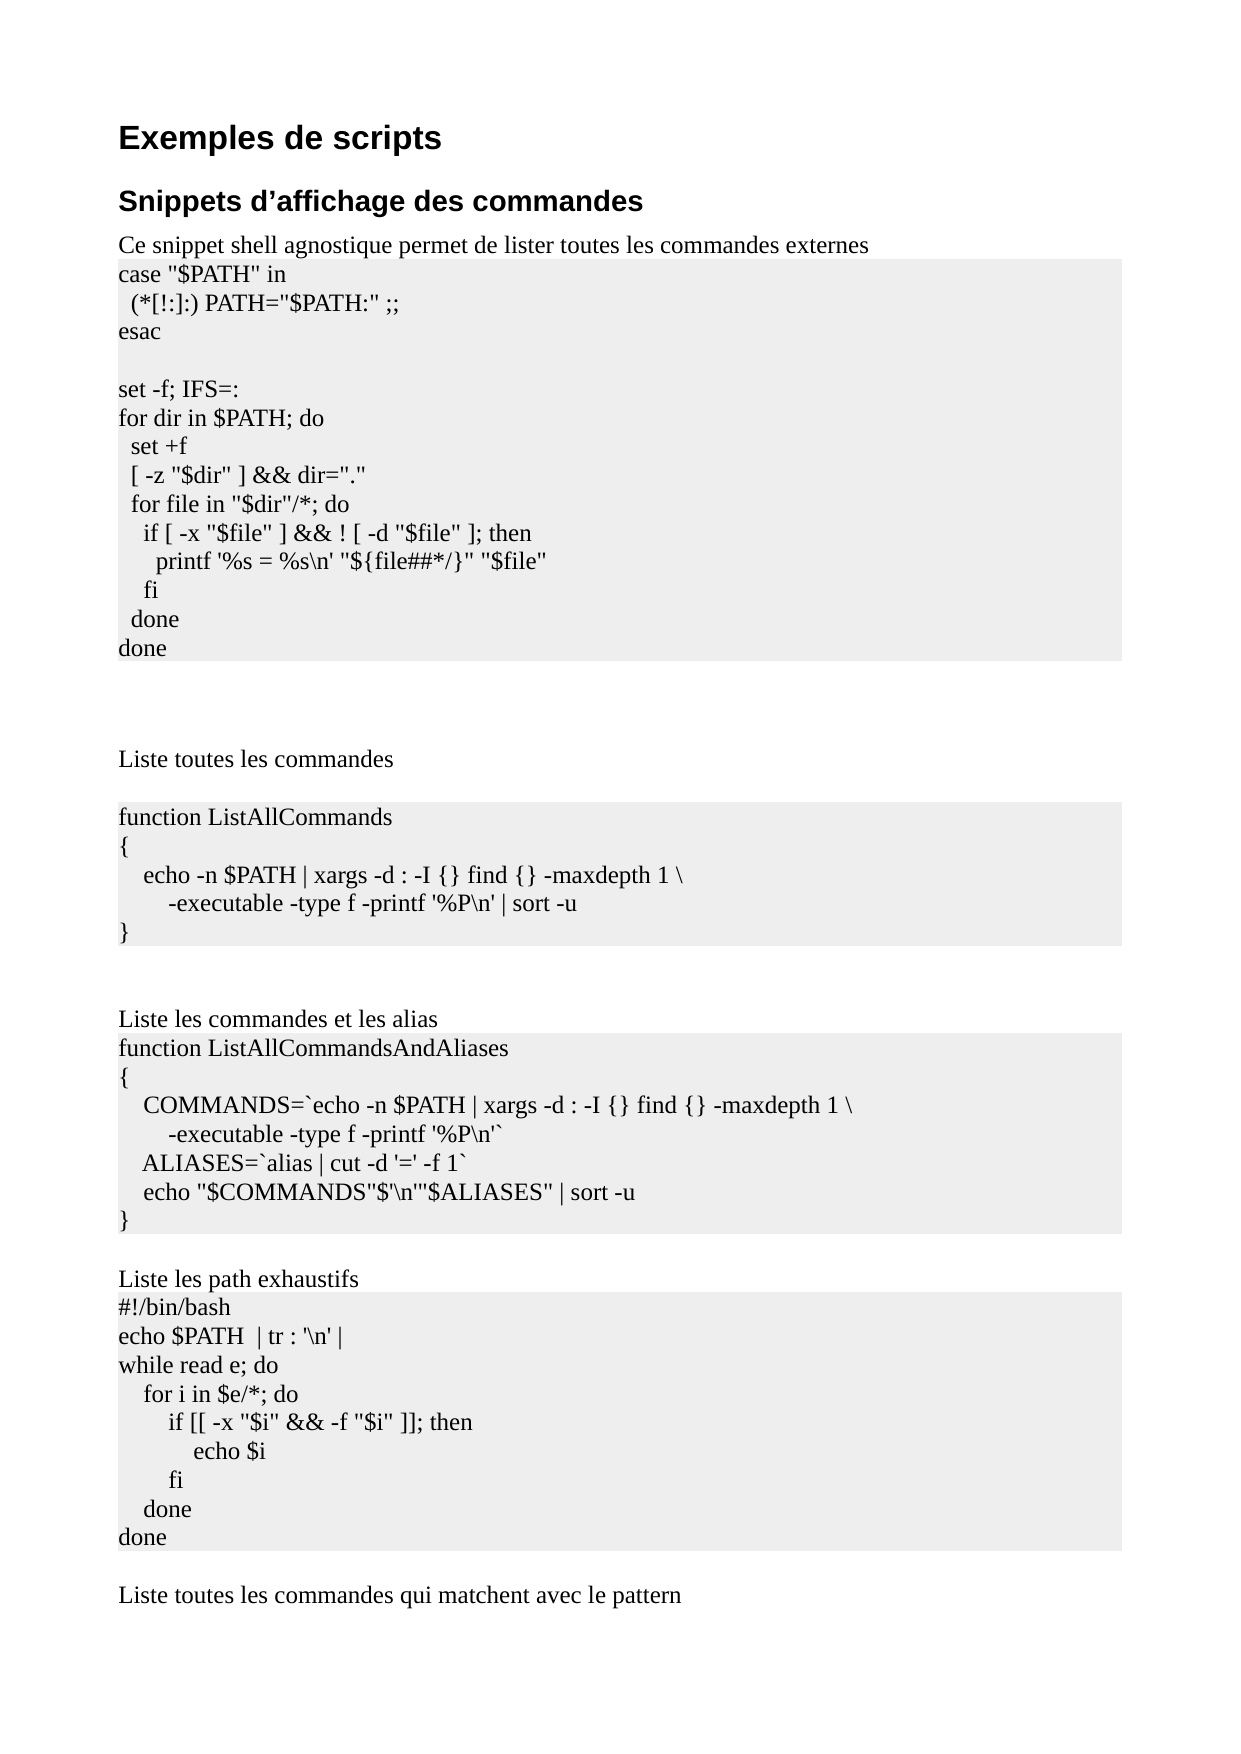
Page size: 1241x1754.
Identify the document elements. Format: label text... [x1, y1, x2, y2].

subtitle Exemples de scripts [118, 118, 1122, 157]
text done [118, 1522, 1122, 1551]
text echo $PATH | tr : '\n' | [118, 1321, 1122, 1350]
text for file in "$dir"/*; do [118, 489, 1122, 518]
text { [118, 831, 1122, 860]
text Liste toutes les commandes [118, 744, 1122, 773]
text -executable -type f -printf '%P\n'` [118, 1119, 1122, 1148]
text } [118, 917, 1122, 946]
text if [ -x "$file" ] && ! [ -d "$file" ]; then [118, 518, 1122, 546]
text ALIASES=`alias | cut -d '=' -f 1` [118, 1148, 1122, 1177]
text echo "$COMMANDS"$'\n'"$ALIASES" | sort -u [118, 1177, 1122, 1205]
text for i in $e/*; do [118, 1379, 1122, 1407]
text Liste les path exhaustifs [118, 1264, 1122, 1292]
text Liste toutes les commandes qui matchent avec le pattern [118, 1581, 1122, 1609]
text { [118, 1062, 1122, 1090]
subtitle Snippets d’affichage des commandes [118, 184, 1122, 218]
text done [118, 604, 1122, 633]
text [ -z "$dir" ] && dir="." [118, 460, 1122, 489]
text while read e; do [118, 1350, 1122, 1379]
text done [118, 633, 1122, 661]
text done [118, 1494, 1122, 1522]
text set -f; IFS=: [118, 374, 1122, 403]
text -executable -type f -printf '%P\n' | sort -u [118, 888, 1122, 917]
text function ListAllCommandsAndAliases [118, 1033, 1122, 1062]
text } [118, 1205, 1122, 1234]
text set +f [118, 431, 1122, 460]
text fi [118, 575, 1122, 604]
text fi [118, 1465, 1122, 1494]
text Liste les commandes et les alias [118, 1004, 1122, 1033]
text echo $i [118, 1436, 1122, 1465]
text echo -n $PATH | xargs -d : -I {} find {} -maxdepth 1 \ [118, 860, 1122, 888]
text COMMANDS=`echo -n $PATH | xargs -d : -I {} find {} -maxdepth 1 \ [118, 1090, 1122, 1119]
text printf '%s = %s\n' "${file##*/}" "$file" [118, 546, 1122, 575]
text function ListAllCommands [118, 802, 1122, 831]
text case "$PATH" in [118, 259, 1122, 288]
text for dir in $PATH; do [118, 403, 1122, 431]
text #!/bin/bash [118, 1292, 1122, 1321]
text if [[ -x "$i" && -f "$i" ]]; then [118, 1407, 1122, 1436]
text esac [118, 316, 1122, 345]
text (*[!:]:) PATH="$PATH:" ;; [118, 288, 1122, 316]
text Ce snippet shell agnostique permet de lister toutes les commandes externes [118, 230, 1122, 259]
